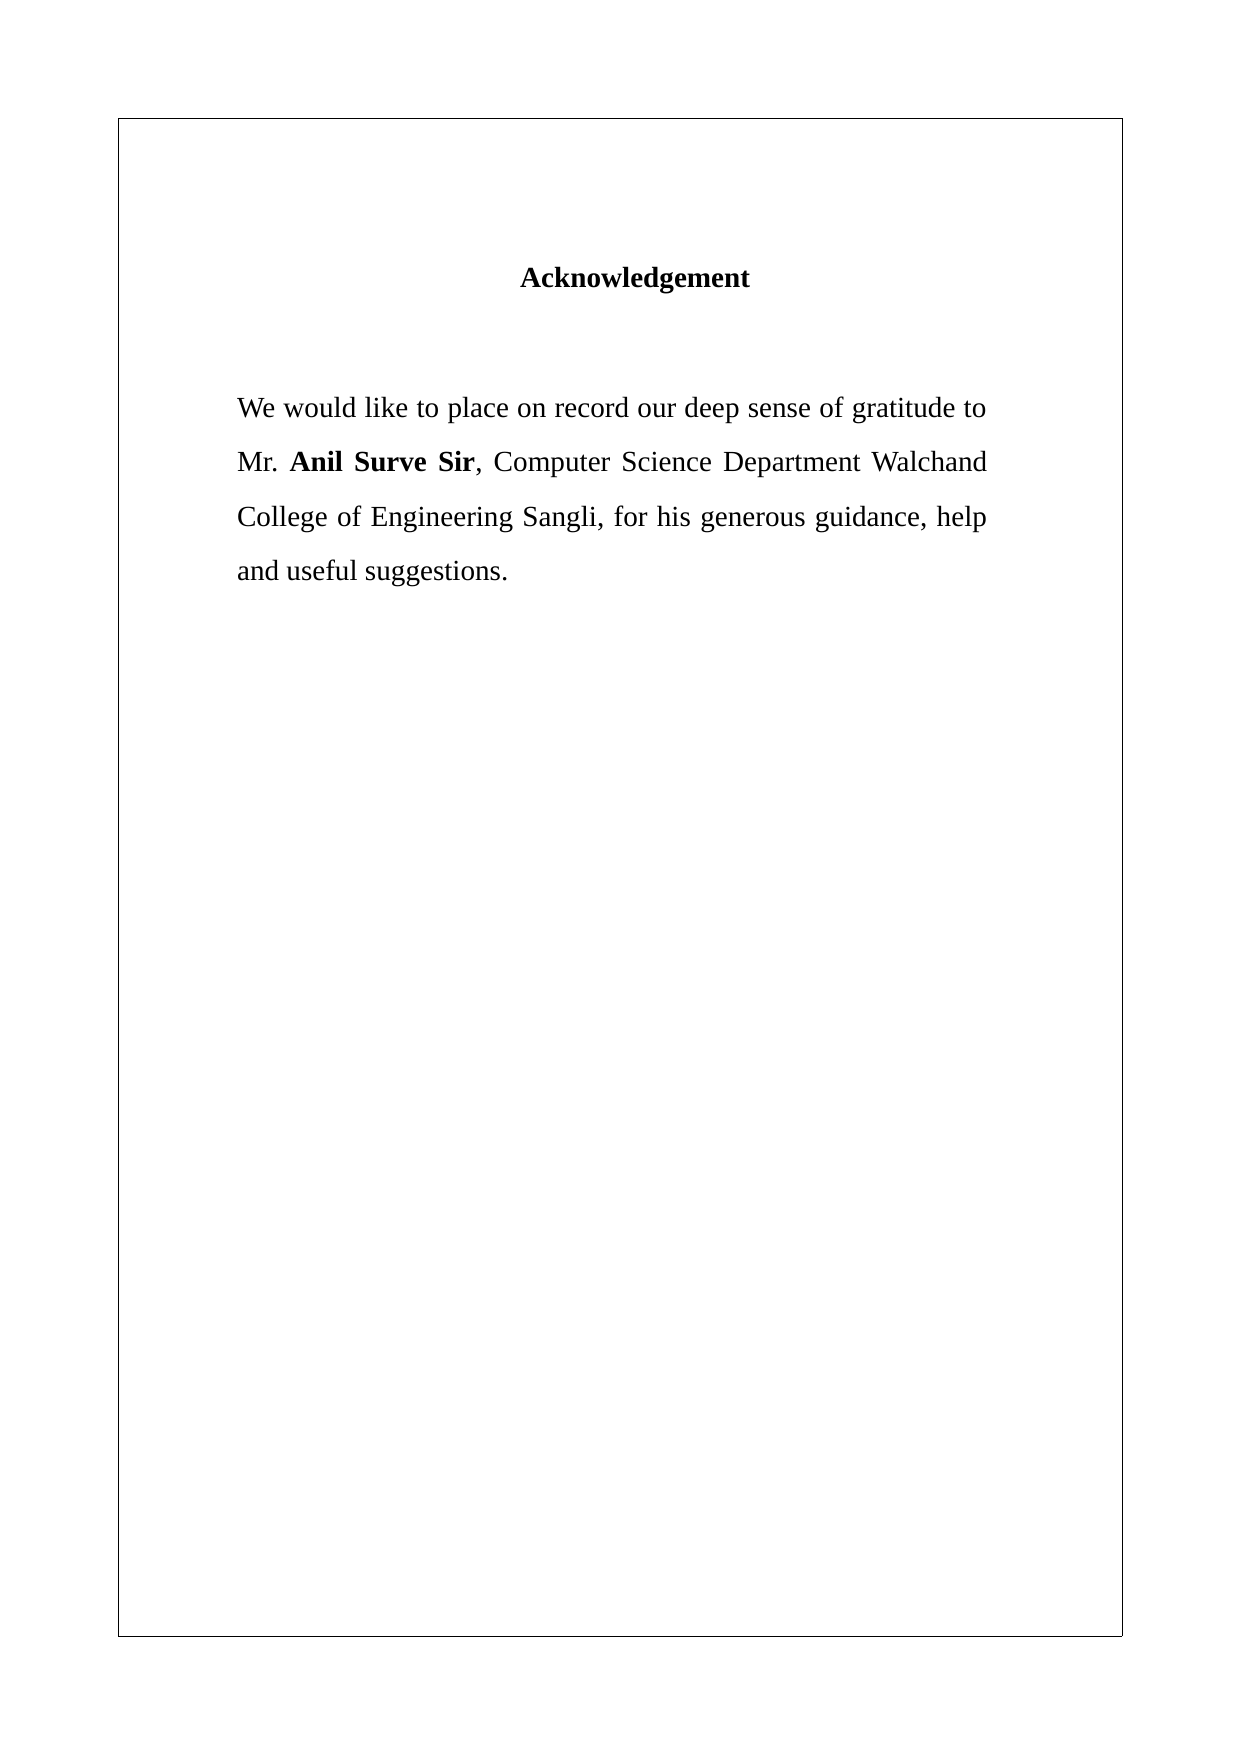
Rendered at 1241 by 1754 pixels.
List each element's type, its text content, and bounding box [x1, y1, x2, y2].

text Acknowledgement [247, 260, 1007, 293]
text We would like to place on record our deep sense of gratitude to Mr. Anil Surve Sir, Computer Science Department Walchand College of Engineering Sangli, for his generous guidance, help and useful suggestions. [237, 390, 987, 587]
